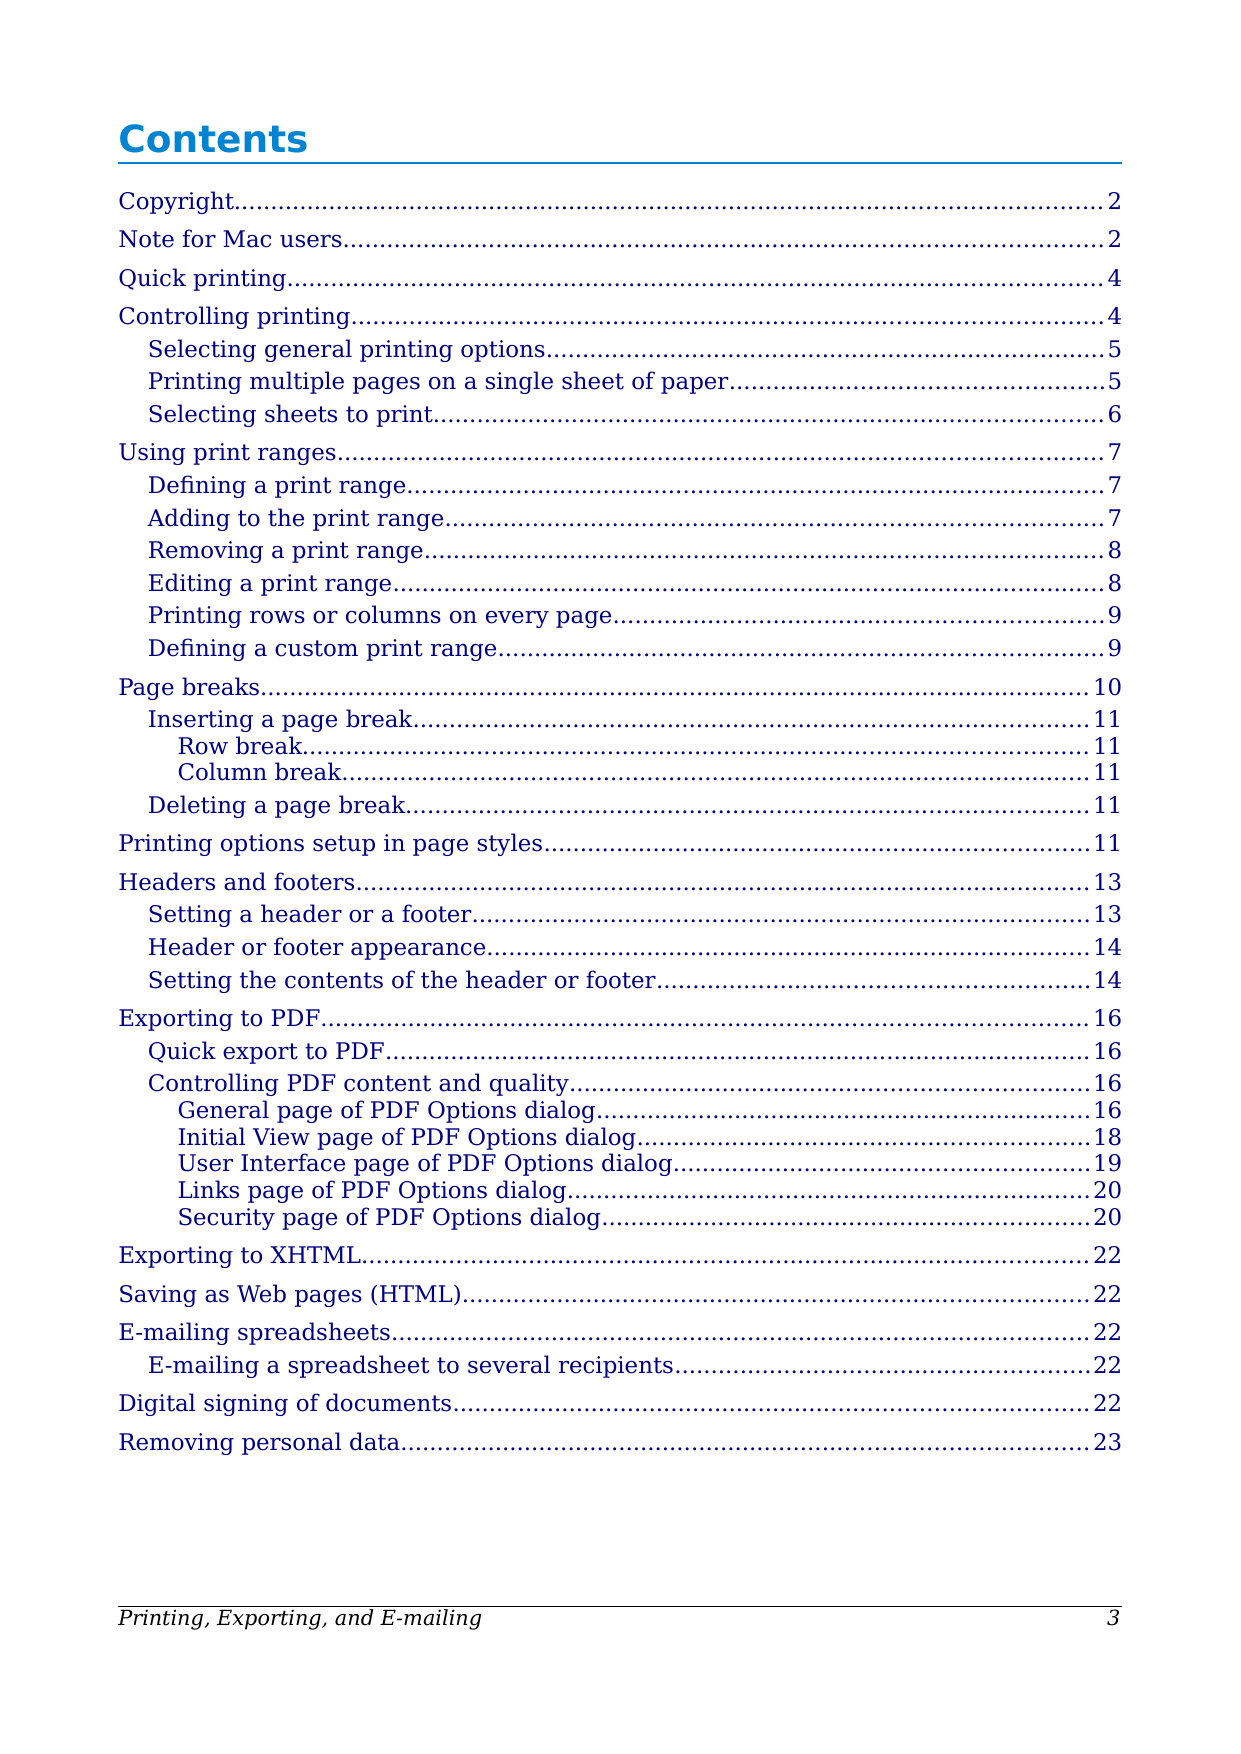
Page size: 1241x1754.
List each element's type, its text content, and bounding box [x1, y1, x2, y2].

text Initial View page of PDF Options dialog 18 [177, 1124, 1122, 1151]
text Copyright 2 [118, 188, 1122, 215]
text Quick printing 4 [118, 265, 1122, 292]
text Controlling printing 4 [118, 303, 1122, 330]
text Printing rows or columns on every page 9 [148, 603, 1122, 629]
text Removing a print range 8 [148, 537, 1122, 564]
text Controlling PDF content and quality 16 [148, 1071, 1122, 1097]
text Exporting to XHTML 22 [118, 1242, 1122, 1269]
text Printing options setup in page styles 11 [118, 831, 1122, 857]
text Setting a header or a footer 13 [148, 902, 1122, 928]
text Column break 11 [177, 759, 1122, 786]
text Note for Mac users 2 [118, 226, 1122, 253]
text E-mailing a spreadsheet to several recipients 22 [148, 1352, 1122, 1378]
text Defining a custom print range 9 [148, 635, 1122, 662]
text Setting the contents of the header or footer 14 [148, 967, 1122, 993]
text Adding to the print range 7 [148, 505, 1122, 531]
text General page of PDF Options dialog 16 [177, 1097, 1122, 1124]
text Removing personal data 23 [118, 1429, 1122, 1455]
text Inserting a page break 11 [148, 706, 1122, 733]
text User Interface page of PDF Options dialog 19 [177, 1151, 1122, 1177]
text Exporting to PDF 16 [118, 1005, 1122, 1032]
text Contents [118, 118, 1122, 162]
text Header or footer appearance 14 [148, 934, 1122, 961]
text Quick export to PDF 16 [148, 1038, 1122, 1064]
text Links page of PDF Options dialog 20 [177, 1177, 1122, 1204]
text Printing multiple pages on a single sheet of paper 5 [148, 368, 1122, 395]
text Saving as Web pages (HTML) 22 [118, 1281, 1122, 1307]
text Selecting general printing options 5 [148, 336, 1122, 363]
text Selecting sheets to print 6 [148, 401, 1122, 428]
text Security page of PDF Options dialog 20 [177, 1204, 1122, 1231]
text Defining a print range 7 [148, 472, 1122, 499]
text Page breaks 10 [118, 674, 1122, 700]
text Deleting a page break 11 [148, 792, 1122, 819]
text E-mailing spreadsheets 22 [118, 1319, 1122, 1346]
text Editing a print range 8 [148, 570, 1122, 597]
text Row break 11 [177, 733, 1122, 759]
text Headers and footers 13 [118, 869, 1122, 896]
text Using print ranges 7 [118, 439, 1122, 466]
text Digital signing of documents 22 [118, 1390, 1122, 1417]
